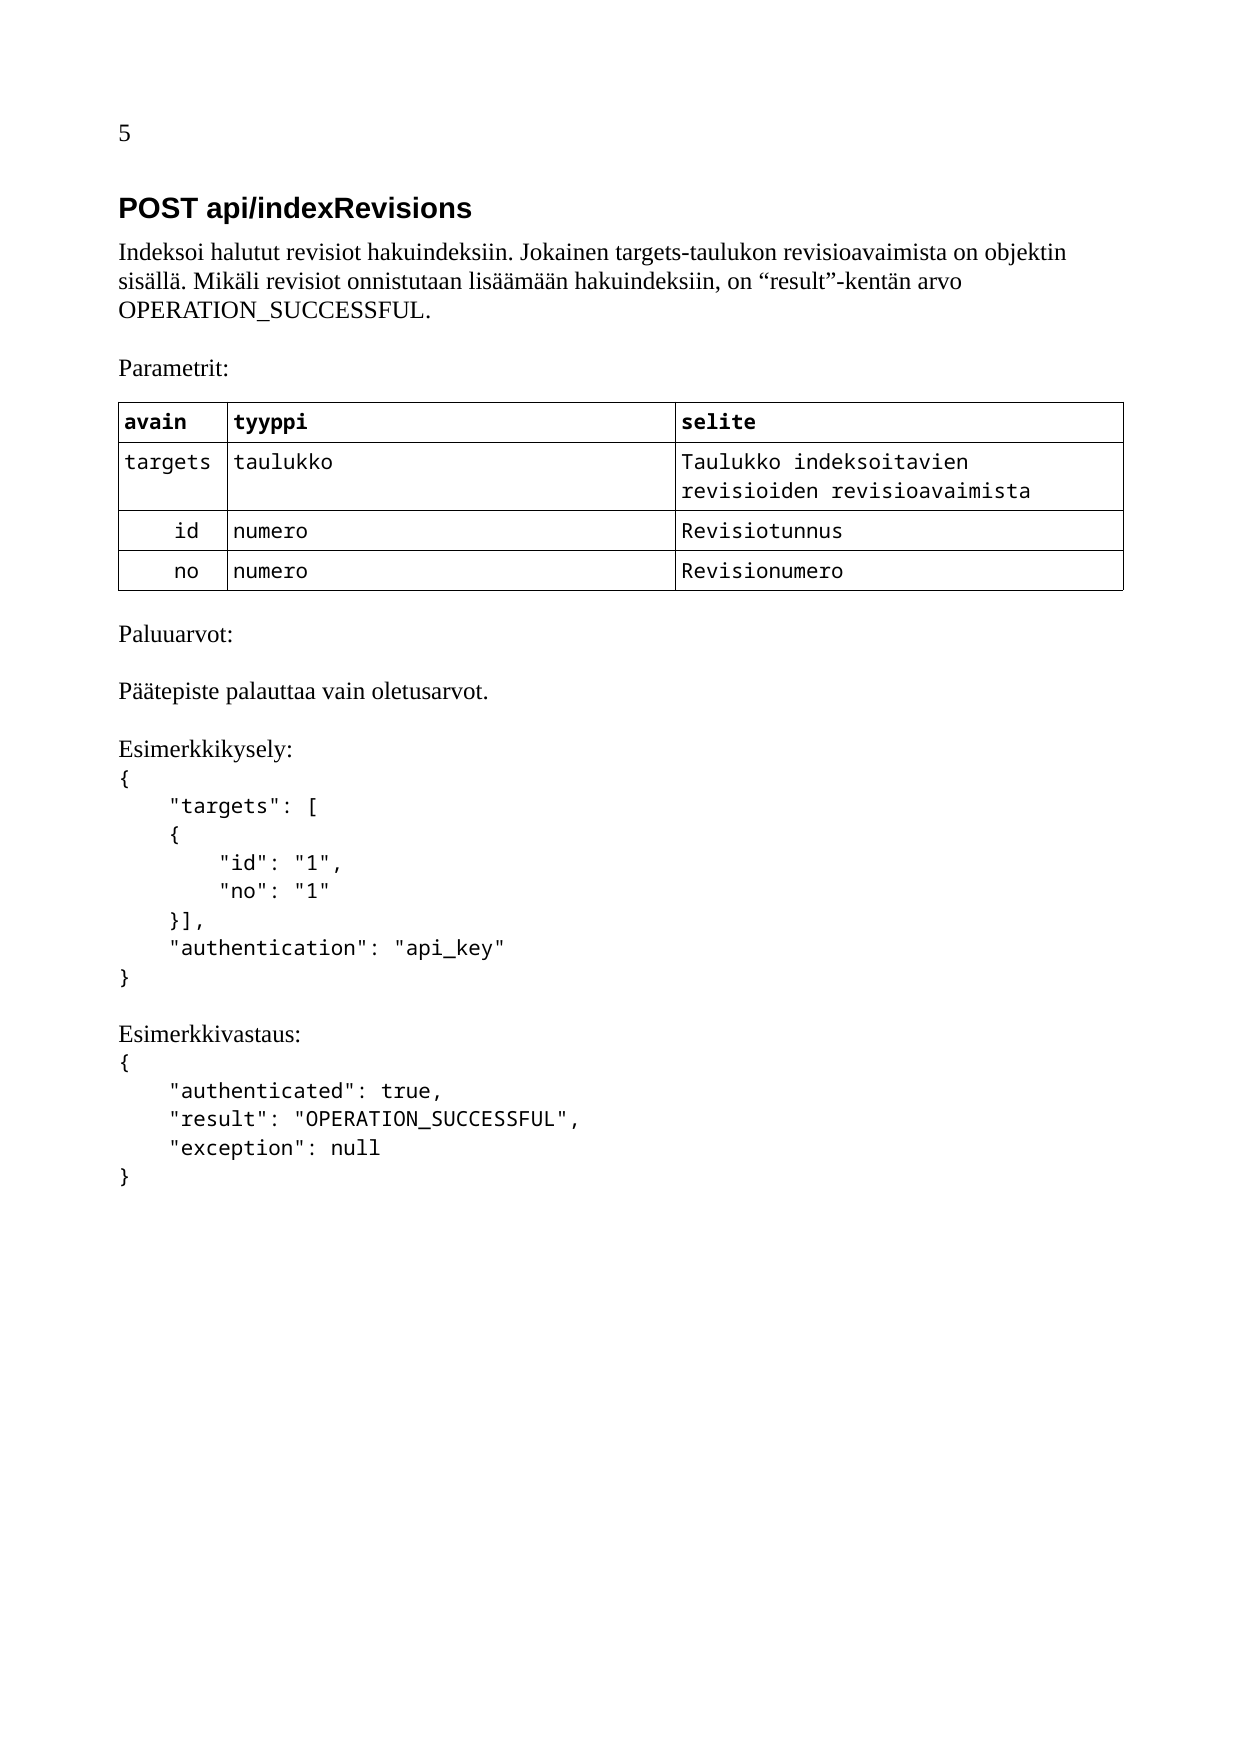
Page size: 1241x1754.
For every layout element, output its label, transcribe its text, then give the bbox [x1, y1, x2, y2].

table_cell numero [228, 551, 675, 590]
table_cell Revisionumero [676, 551, 1123, 590]
text Päätepiste palauttaa vain oletusarvot. [118, 676, 1122, 705]
text { [118, 763, 1122, 791]
text } [118, 1161, 1122, 1189]
text }], [118, 905, 1122, 933]
text Esimerkkivastaus: [118, 1019, 1122, 1047]
text { [118, 1047, 1122, 1076]
text Paluuarvot: [118, 619, 1122, 648]
table_cell Taulukko indeksoitavien revisioiden revisioavaimista [676, 443, 1123, 510]
table_cell numero [228, 511, 675, 550]
table_header tyyppi [228, 403, 675, 442]
text Parametrit: [118, 353, 1122, 381]
table_header avain [119, 403, 227, 442]
table_cell targets [119, 443, 227, 510]
text Esimerkkikysely: [118, 734, 1122, 763]
subtitle POST api/indexRevisions [118, 191, 1122, 225]
table_cell Revisiotunnus [676, 511, 1123, 550]
text "authenticated": true, [118, 1076, 1122, 1104]
table_cell id [119, 511, 227, 550]
table_cell taulukko [228, 443, 675, 510]
text "targets": [ [118, 791, 1122, 819]
text Indeksoi halutut revisiot hakuindeksiin. Jokainen targets-taulukon revisioavaimista on objektin sisällä. Mikäli revisiot onnistutaan lisäämään hakuindeksiin, on “result”-kentän arvo OPERATION_SUCCESSFUL. [118, 237, 1122, 323]
text "exception": null [118, 1133, 1122, 1161]
text } [118, 962, 1122, 990]
text { [118, 819, 1122, 848]
table_cell no [119, 551, 227, 590]
text "authentication": "api_key" [118, 933, 1122, 962]
text "id": "1", [118, 848, 1122, 876]
text "result": "OPERATION_SUCCESSFUL", [118, 1104, 1122, 1133]
text "no": "1" [118, 876, 1122, 905]
table_header selite [676, 403, 1123, 442]
